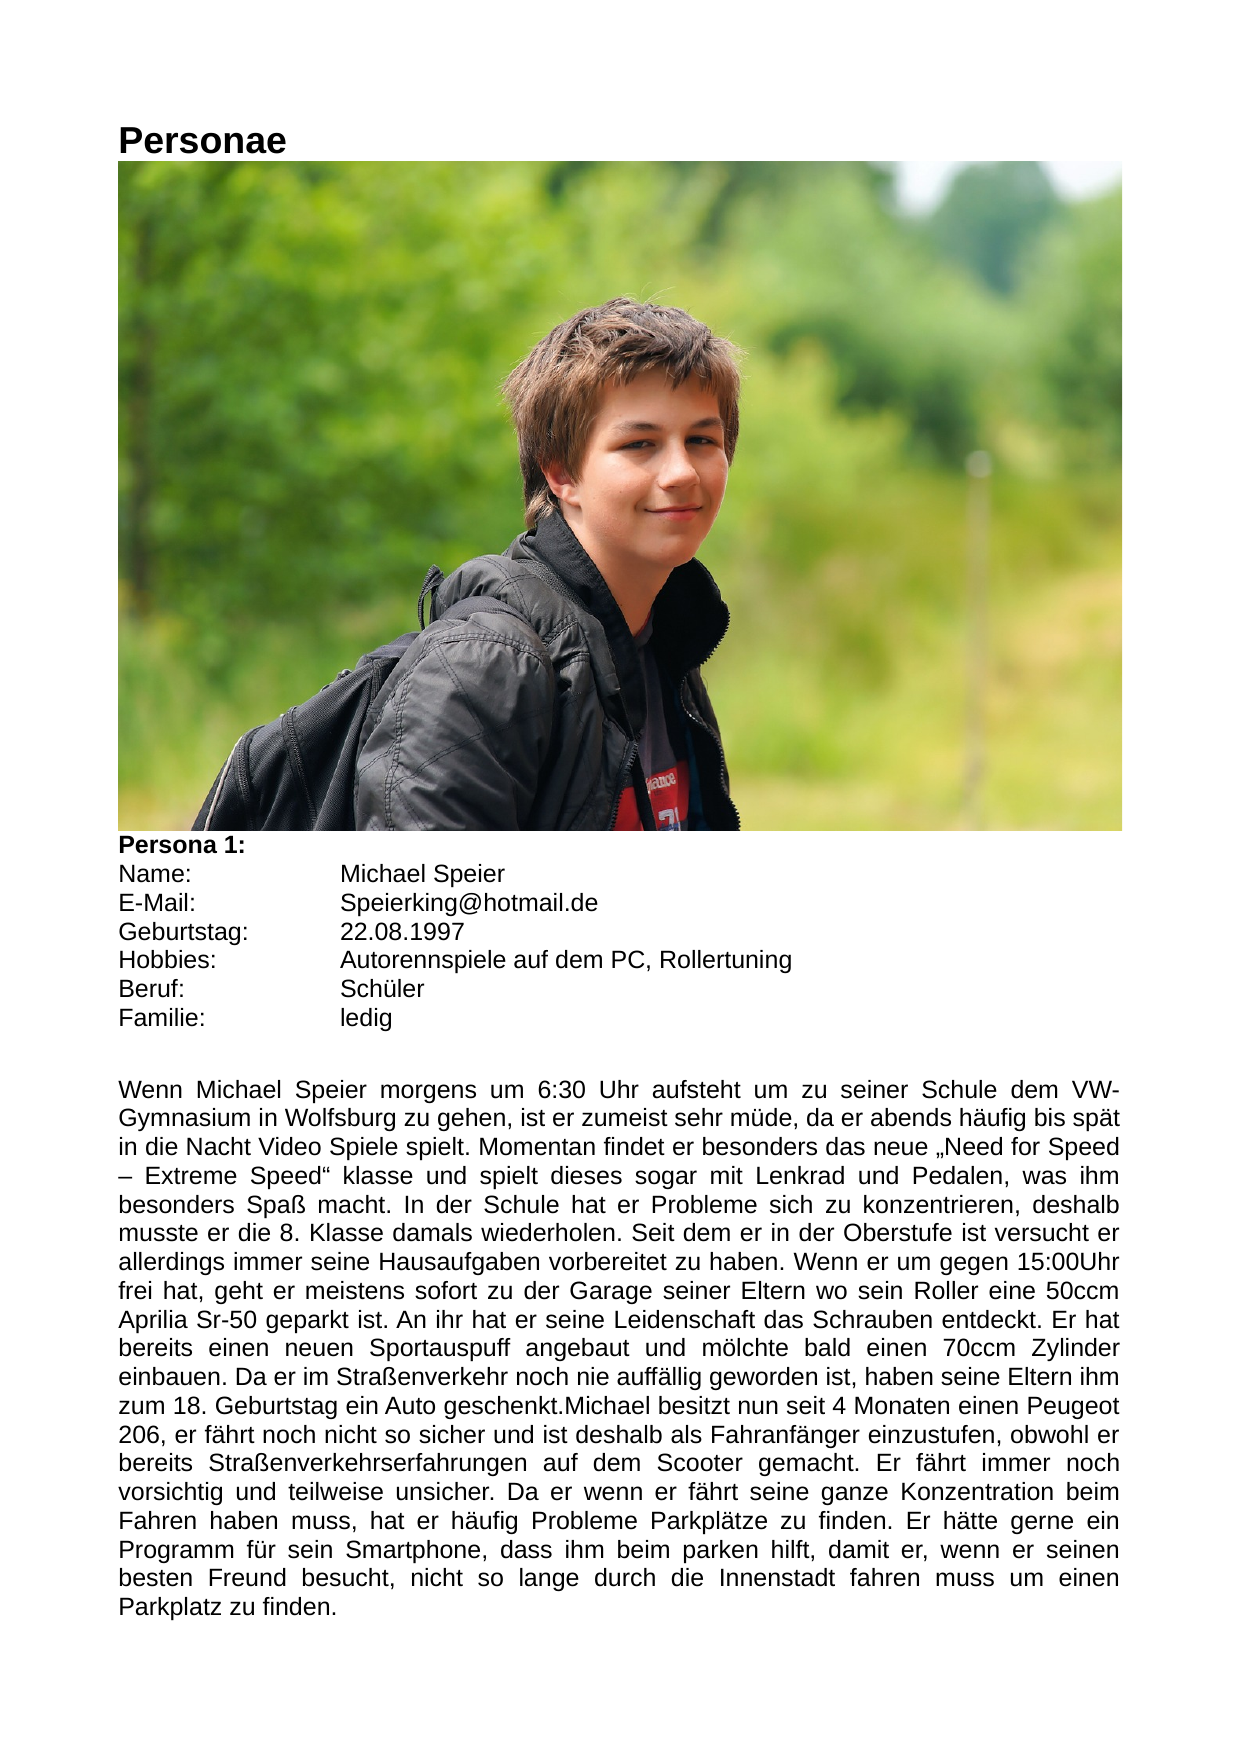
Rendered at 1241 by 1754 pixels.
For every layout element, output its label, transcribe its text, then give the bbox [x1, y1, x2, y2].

text E-Mail: Speierking@hotmail.de [118, 888, 1122, 916]
text Wenn Michael Speier morgens um 6:30 Uhr aufsteht um zu seiner Schule dem VW-Gymnasium in Wolfsburg zu gehen, ist er zumeist sehr müde, da er abends häufig bis spät in die Nacht Video Spiele spielt. Momentan findet er besonders das neue „Need for Speed – Extreme Speed“ klasse und spielt dieses sogar mit Lenkrad und Pedalen, was ihm besonders Spaß macht. In der Schule hat er Probleme sich zu konzentrieren, deshalb musste er die 8. Klasse damals wiederholen. Seit dem er in der Oberstufe ist versucht er allerdings immer seine Hausaufgaben vorbereitet zu haben. Wenn er um gegen 15:00Uhr frei hat, geht er meistens sofort zu der Garage seiner Eltern wo sein Roller eine 50ccm Aprilia Sr-50 geparkt ist. An ihr hat er seine Leidenschaft das Schrauben entdeckt. Er hat bereits einen neuen Sportauspuff angebaut und mölchte bald einen 70ccm Zylinder einbauen. Da er im Straßenverkehr noch nie auffällig geworden ist, haben seine Eltern ihm zum 18. Geburtstag ein Auto geschenkt.Michael besitzt nun seit 4 Monaten einen Peugeot 206, er fährt noch nicht so sicher und ist deshalb als Fahranfänger einzustufen, obwohl er bereits Straßenverkehrserfahrungen auf dem Scooter gemacht. Er fährt immer noch vorsichtig und teilweise unsicher. Da er wenn er fährt seine ganze Konzentration beim Fahren haben muss, hat er häufig Probleme Parkplätze zu finden. Er hätte gerne ein Programm für sein Smartphone, dass ihm beim parken hilft, damit er, wenn er seinen besten Freund besucht, nicht so lange durch die Innenstadt fahren muss um einen Parkplatz zu finden. [118, 1074, 1122, 1621]
text Name: Michael Speier [118, 859, 1122, 888]
text Beruf: Schüler [118, 974, 1122, 1003]
text Hobbies: Autorennspiele auf dem PC, Rollertuning [118, 945, 1122, 974]
text Familie: ledig [118, 1003, 1122, 1031]
text Personae [118, 118, 1122, 161]
text Geburtstag: 22.08.1997 [118, 916, 1122, 945]
picture [118, 161, 1123, 831]
text Persona 1: [118, 831, 1122, 859]
